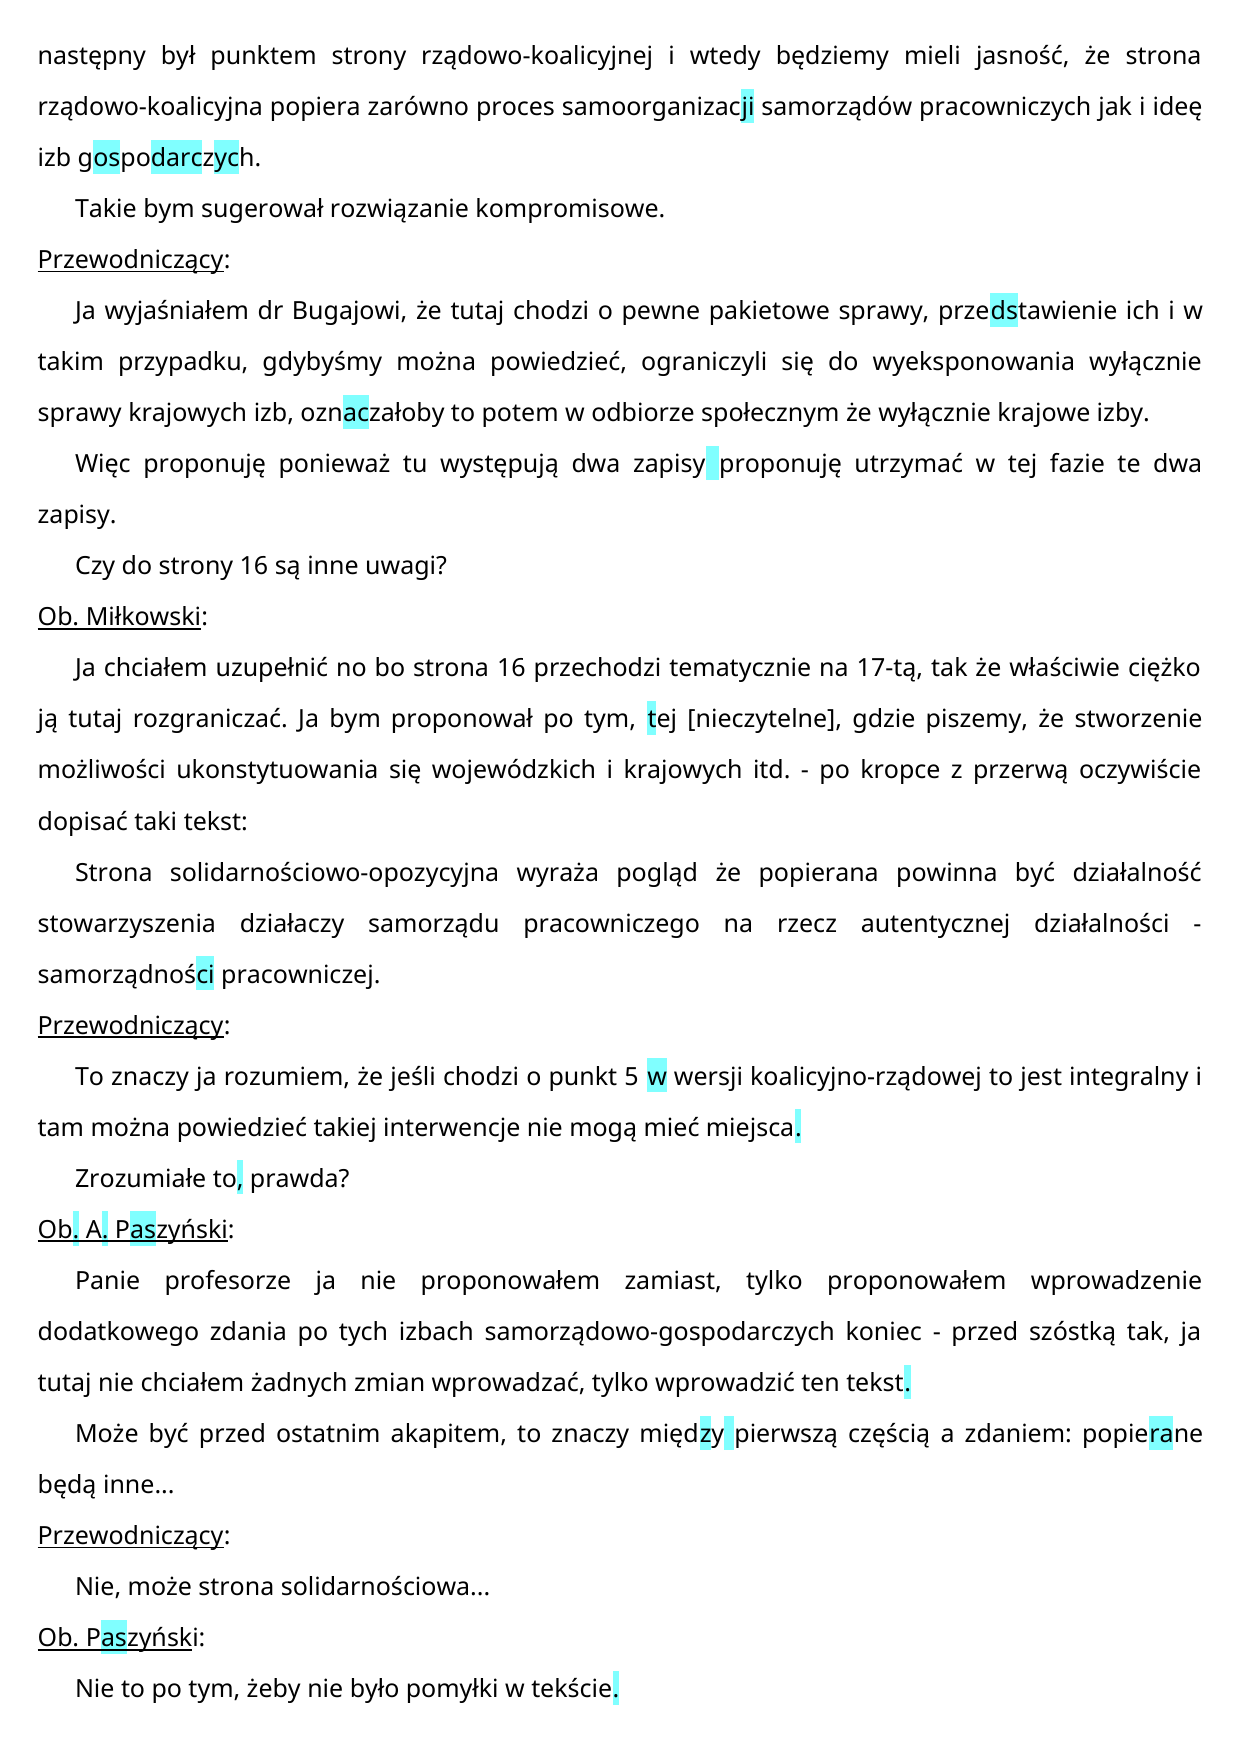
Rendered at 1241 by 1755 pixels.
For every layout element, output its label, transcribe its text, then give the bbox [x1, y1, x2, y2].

text Ja chciałem uzupełnić no bo strona 16 przechodzi tematycznie na 17-tą, tak że właściwie ciężko ją tutaj rozgraniczać. Ja bym proponował po tym, tej [nieczytelne], gdzie piszemy, że stworzenie możliwości ukonstytuowania się wojewódzkich i krajowych itd. - po kropce z przerwą oczywiście dopisać taki tekst: [37, 650, 1203, 837]
text Panie profesorze ja nie proponowałem zamiast, tylko proponowałem wprowadzenie dodatkowego zdania po tych izbach samorządowo-gospodarczych koniec - przed szóstką tak, ja tutaj nie chciałem żadnych zmian wprowadzać, tylko wprowadzić ten tekst. [37, 1262, 1203, 1399]
text Ja wyjaśniałem dr Bugajowi, że tutaj chodzi o pewne pakietowe sprawy, przedstawienie ich i w takim przypadku, gdybyśmy można powiedzieć, ograniczyli się do wyeksponowania wyłącznie sprawy krajowych izb, oznaczałoby to potem w odbiorze społecznym że wyłącznie krajowe izby. [37, 293, 1203, 429]
text Ob. A. Paszyński: [37, 1211, 1203, 1246]
text Takie bym sugerował rozwiązanie kompromisowe. [37, 191, 1203, 225]
text Przewodniczący: [37, 1518, 1203, 1552]
text Ob. Miłkowski: [37, 599, 1203, 633]
text Przewodniczący: [37, 242, 1203, 276]
text Przewodniczący: [37, 1007, 1203, 1041]
text Zrozumiałe to, prawda? [37, 1160, 1203, 1194]
text Ob. Paszyński: [37, 1620, 1203, 1654]
text Więc proponuję ponieważ tu występują dwa zapisy proponuję utrzymać w tej fazie te dwa zapisy. [37, 446, 1203, 531]
text Nie, może strona solidarnościowa... [37, 1569, 1203, 1603]
text Strona solidarnościowo-opozycyjna wyraża pogląd że popierana powinna być działalność stowarzyszenia działaczy samorządu pracowniczego na rzecz autentycznej działalności - samorządności pracowniczej. [37, 854, 1203, 990]
text To znaczy ja rozumiem, że jeśli chodzi o punkt 5 w wersji koalicyjno-rządowej to jest integralny i tam można powiedzieć takiej interwencje nie mogą mieć miejsca. [37, 1058, 1203, 1143]
text Czy do strony 16 są inne uwagi? [37, 548, 1203, 582]
text następny był punktem strony rządowo-koalicyjnej i wtedy będziemy mieli jasność, że strona rządowo-koalicyjna popiera zarówno proces samoorganizacji samorządów pracowniczych jak i ideę izb gospodarczych. [37, 37, 1203, 174]
text Może być przed ostatnim akapitem, to znaczy między pierwszą częścią a zdaniem: popierane będą inne... [37, 1416, 1203, 1501]
text Nie to po tym, żeby nie było pomyłki w tekście. [37, 1671, 1203, 1705]
